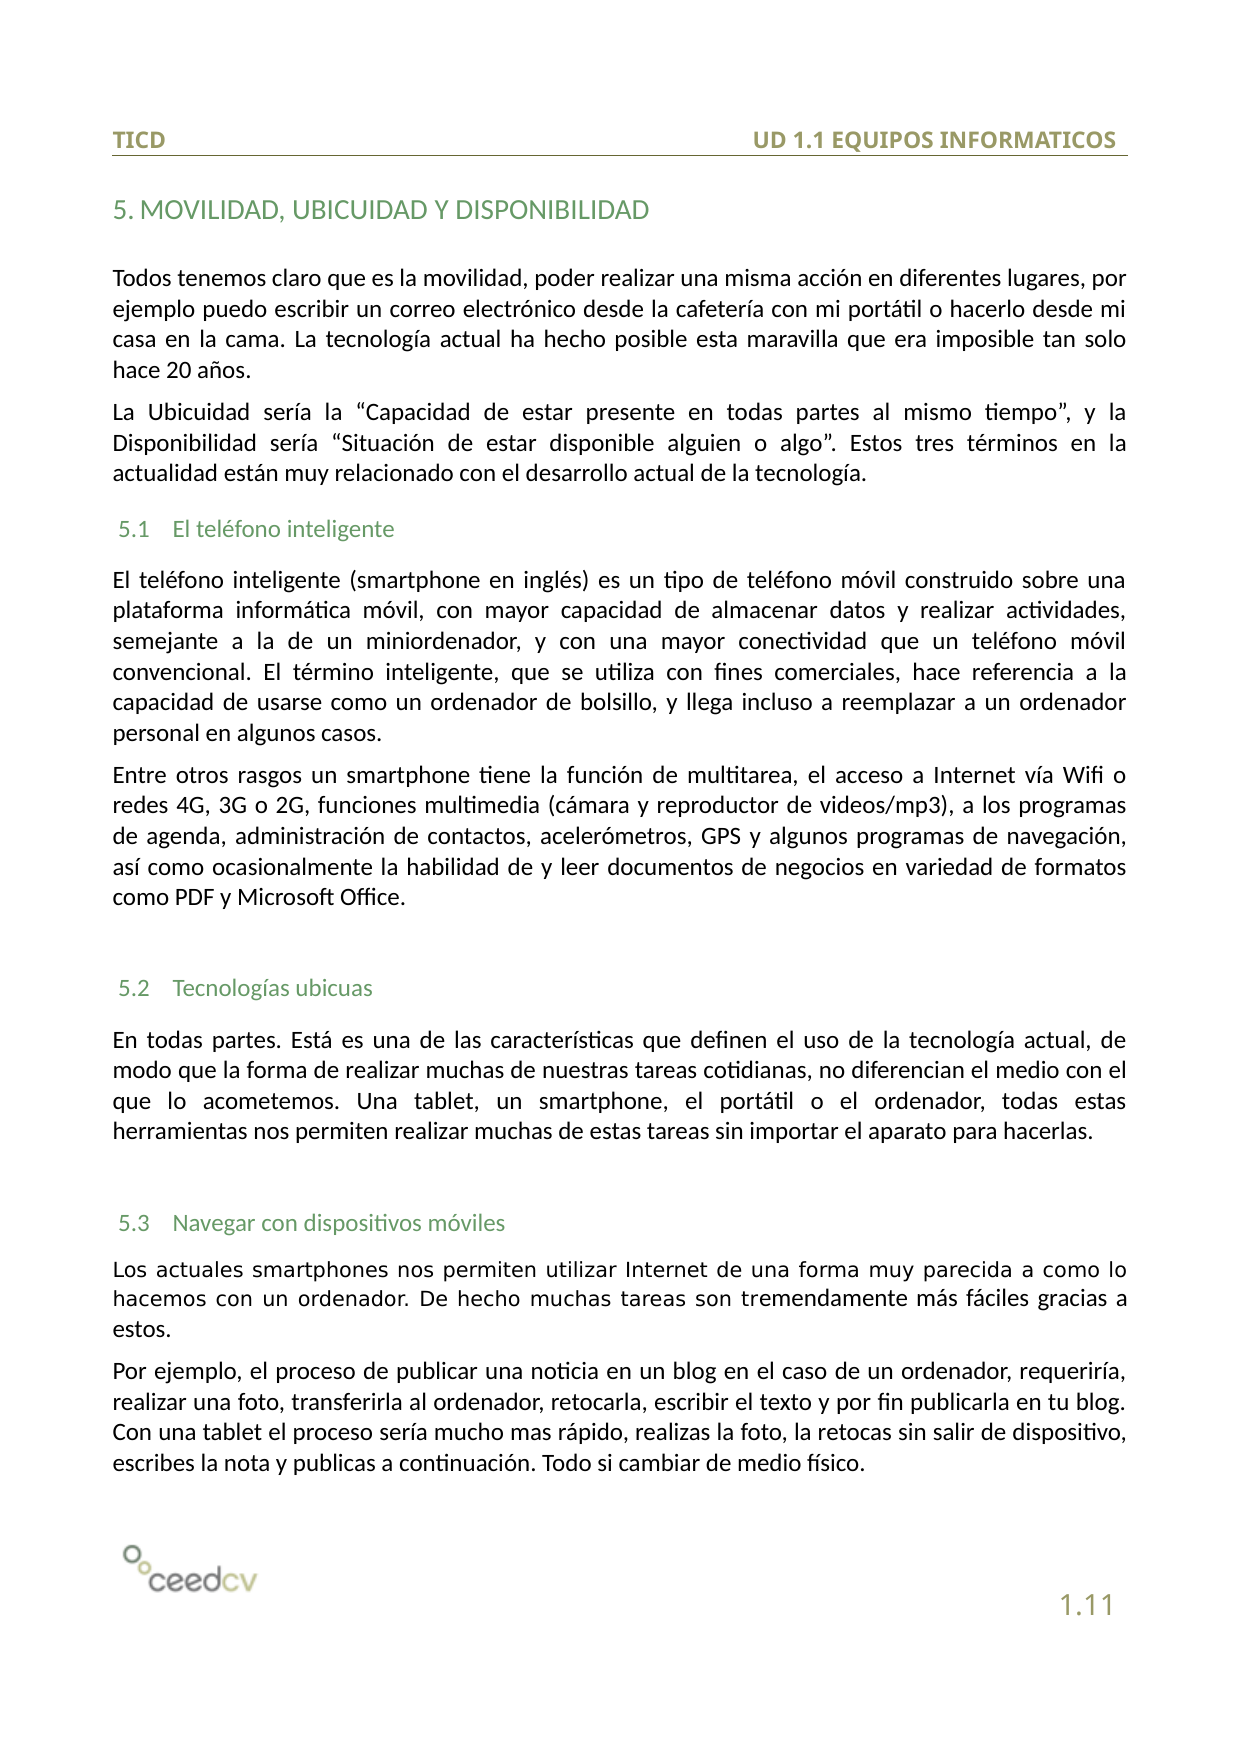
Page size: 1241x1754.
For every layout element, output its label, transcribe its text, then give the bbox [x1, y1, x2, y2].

text En todas partes. Está es una de las características que definen el uso de la tecnología actual, de modo que la forma de realizar muchas de nuestras tareas cotidianas, no diferencian el medio con el que lo acometemos. Una tablet, un smartphone, el portátil o el ordenador, todas estas herramientas nos permiten realizar muchas de estas tareas sin importar el aparato para hacerlas. [112, 1024, 1128, 1146]
text El teléfono inteligente (smartphone en inglés) es un tipo de teléfono móvil construido sobre una plataforma informática móvil, con mayor capacidad de almacenar datos y realizar actividades, semejante a la de un miniordenador, y con una mayor conectividad que un teléfono móvil convencional. El término inteligente, que se utiliza con fines comerciales, hace referencia a la capacidad de usarse como un ordenador de bolsillo, y llega incluso a reemplazar a un ordenador personal en algunos casos. [112, 564, 1128, 747]
subtitle MOVILIDAD, UBICUIDAD Y DISPONIBILIDAD [112, 191, 1128, 226]
picture [117, 1539, 268, 1607]
text Los actuales smartphones nos permiten utilizar Internet de una forma muy parecida a como lo hacemos con un ordenador. De hecho muchas tareas son tremendamente más fáciles gracias a estos. [112, 1258, 1128, 1343]
text Todos tenemos claro que es la movilidad, poder realizar una misma acción en diferentes lugares, por ejemplo puedo escribir un correo electrónico desde la cafetería con mi portátil o hacerlo desde mi casa en la cama. La tecnología actual ha hecho posible esta maravilla que era imposible tan solo hace 20 años. [112, 262, 1128, 384]
subtitle Navegar con dispositivos móviles [112, 1207, 1128, 1237]
subtitle El teléfono inteligente [112, 513, 1128, 543]
text La Ubicuidad sería la “Capacidad de estar presente en todas partes al mismo tiempo”, y la Disponibilidad sería “Situación de estar disponible alguien o algo”. Estos tres términos en la actualidad están muy relacionado con el desarrollo actual de la tecnología. [112, 396, 1128, 488]
text Por ejemplo, el proceso de publicar una noticia en un blog en el caso de un ordenador, requeriría, realizar una foto, transferirla al ordenador, retocarla, escribir el texto y por fin publicarla en tu blog. Con una tablet el proceso sería mucho mas rápido, realizas la foto, la retocas sin salir de dispositivo, escribes la nota y publicas a continuación. Todo si cambiar de medio físico. [112, 1355, 1128, 1477]
subtitle Tecnologías ubicuas [112, 973, 1128, 1003]
text Entre otros rasgos un smartphone tiene la función de multitarea, el acceso a Internet vía Wifi o redes 4G, 3G o 2G, funciones multimedia (cámara y reproductor de videos/mp3), a los programas de agenda, administración de contactos, acelerómetros, GPS y algunos programas de navegación, así como ocasionalmente la habilidad de y leer documentos de negocios en variedad de formatos como PDF y Microsoft Office. [112, 759, 1128, 912]
